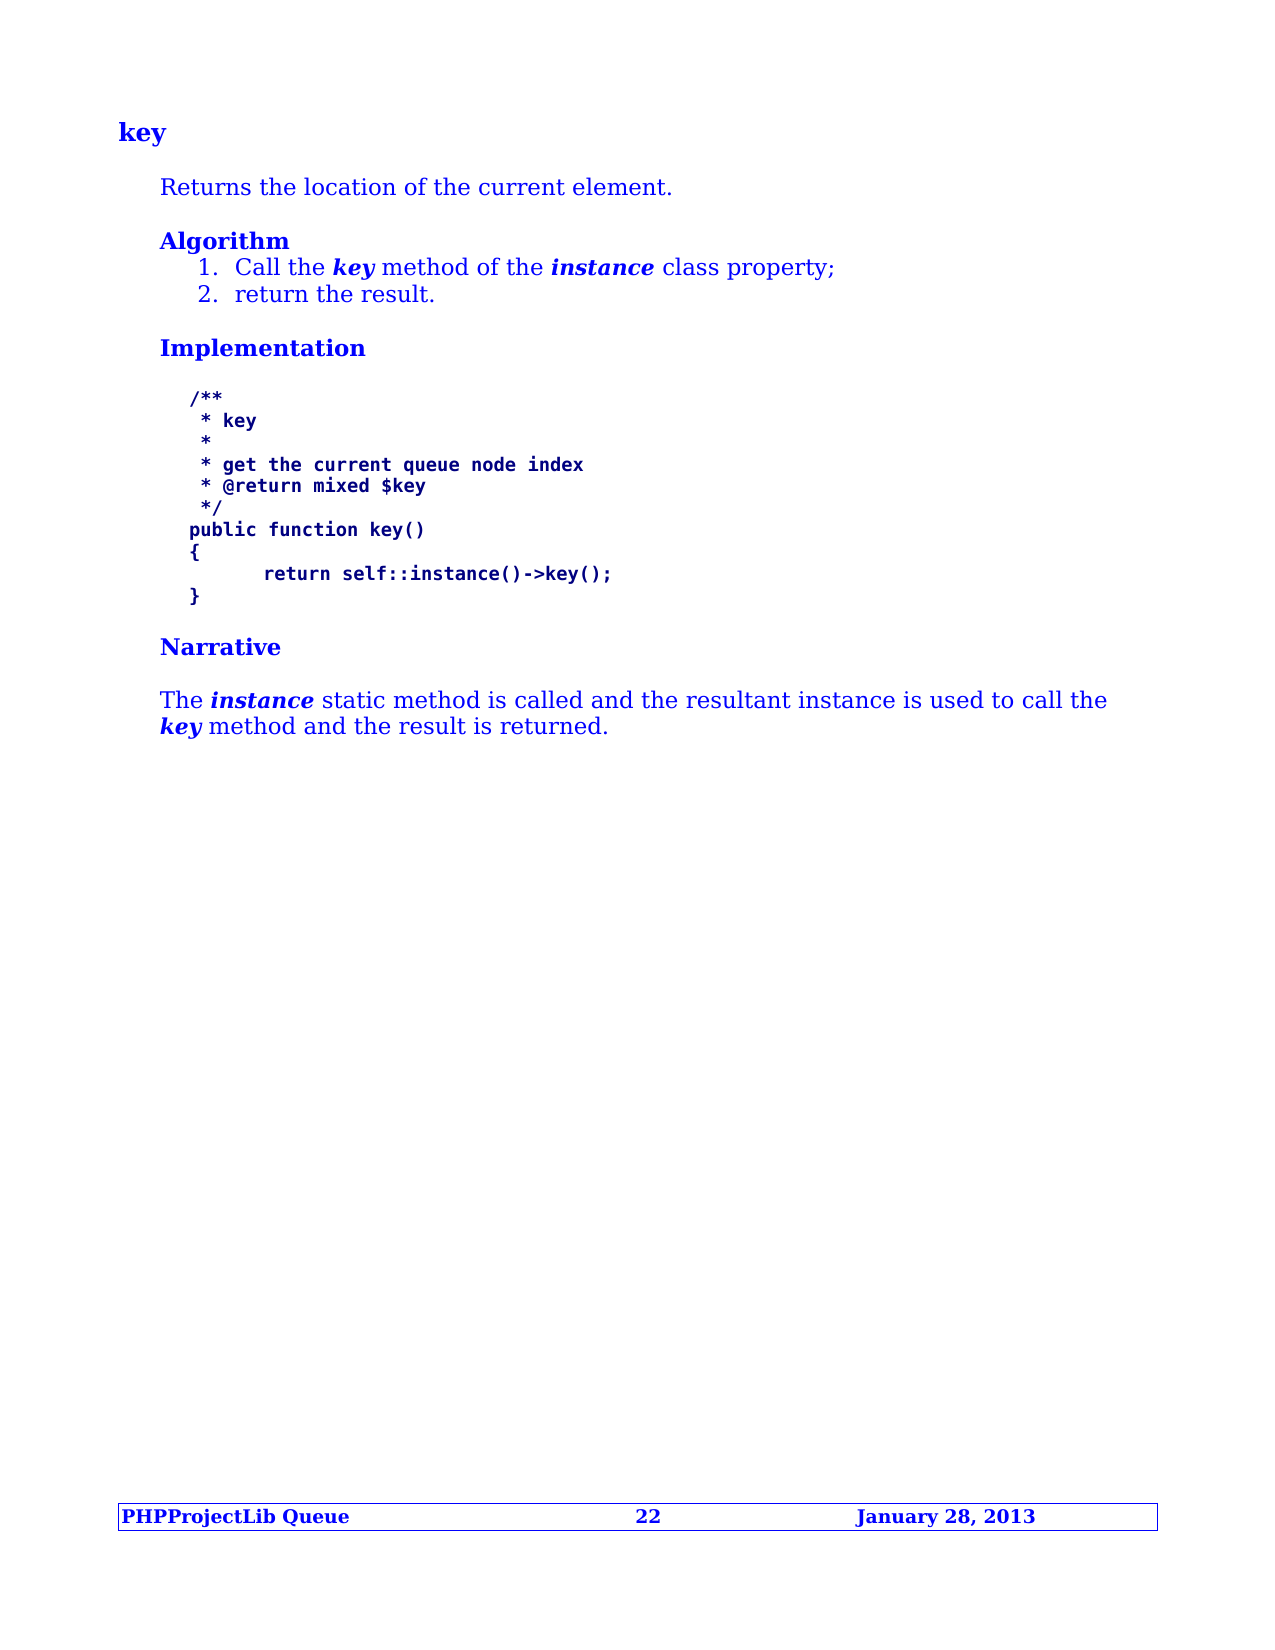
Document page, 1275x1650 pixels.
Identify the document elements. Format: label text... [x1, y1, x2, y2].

list * key [189, 410, 1157, 432]
list return self::instance()->key(); [189, 563, 1157, 585]
list public function key() [189, 519, 1157, 541]
list * get the current queue node index [189, 453, 1157, 475]
text The instance static method is called and the resultant instance is used to call the key method and the result is returned. [159, 687, 1157, 740]
title key [118, 118, 1157, 147]
text Implementation [159, 334, 1157, 361]
list return the result. [197, 281, 1157, 308]
list } [189, 585, 1157, 607]
text Algorithm [159, 227, 1157, 254]
text Narrative [159, 633, 1157, 660]
list * @return mixed $key [189, 475, 1157, 497]
list /** [189, 388, 1157, 410]
list Call the key method of the instance class property; [197, 254, 1157, 281]
text Returns the location of the current element. [159, 174, 1157, 201]
list * [189, 432, 1157, 453]
list */ [189, 497, 1157, 519]
list { [189, 541, 1157, 563]
